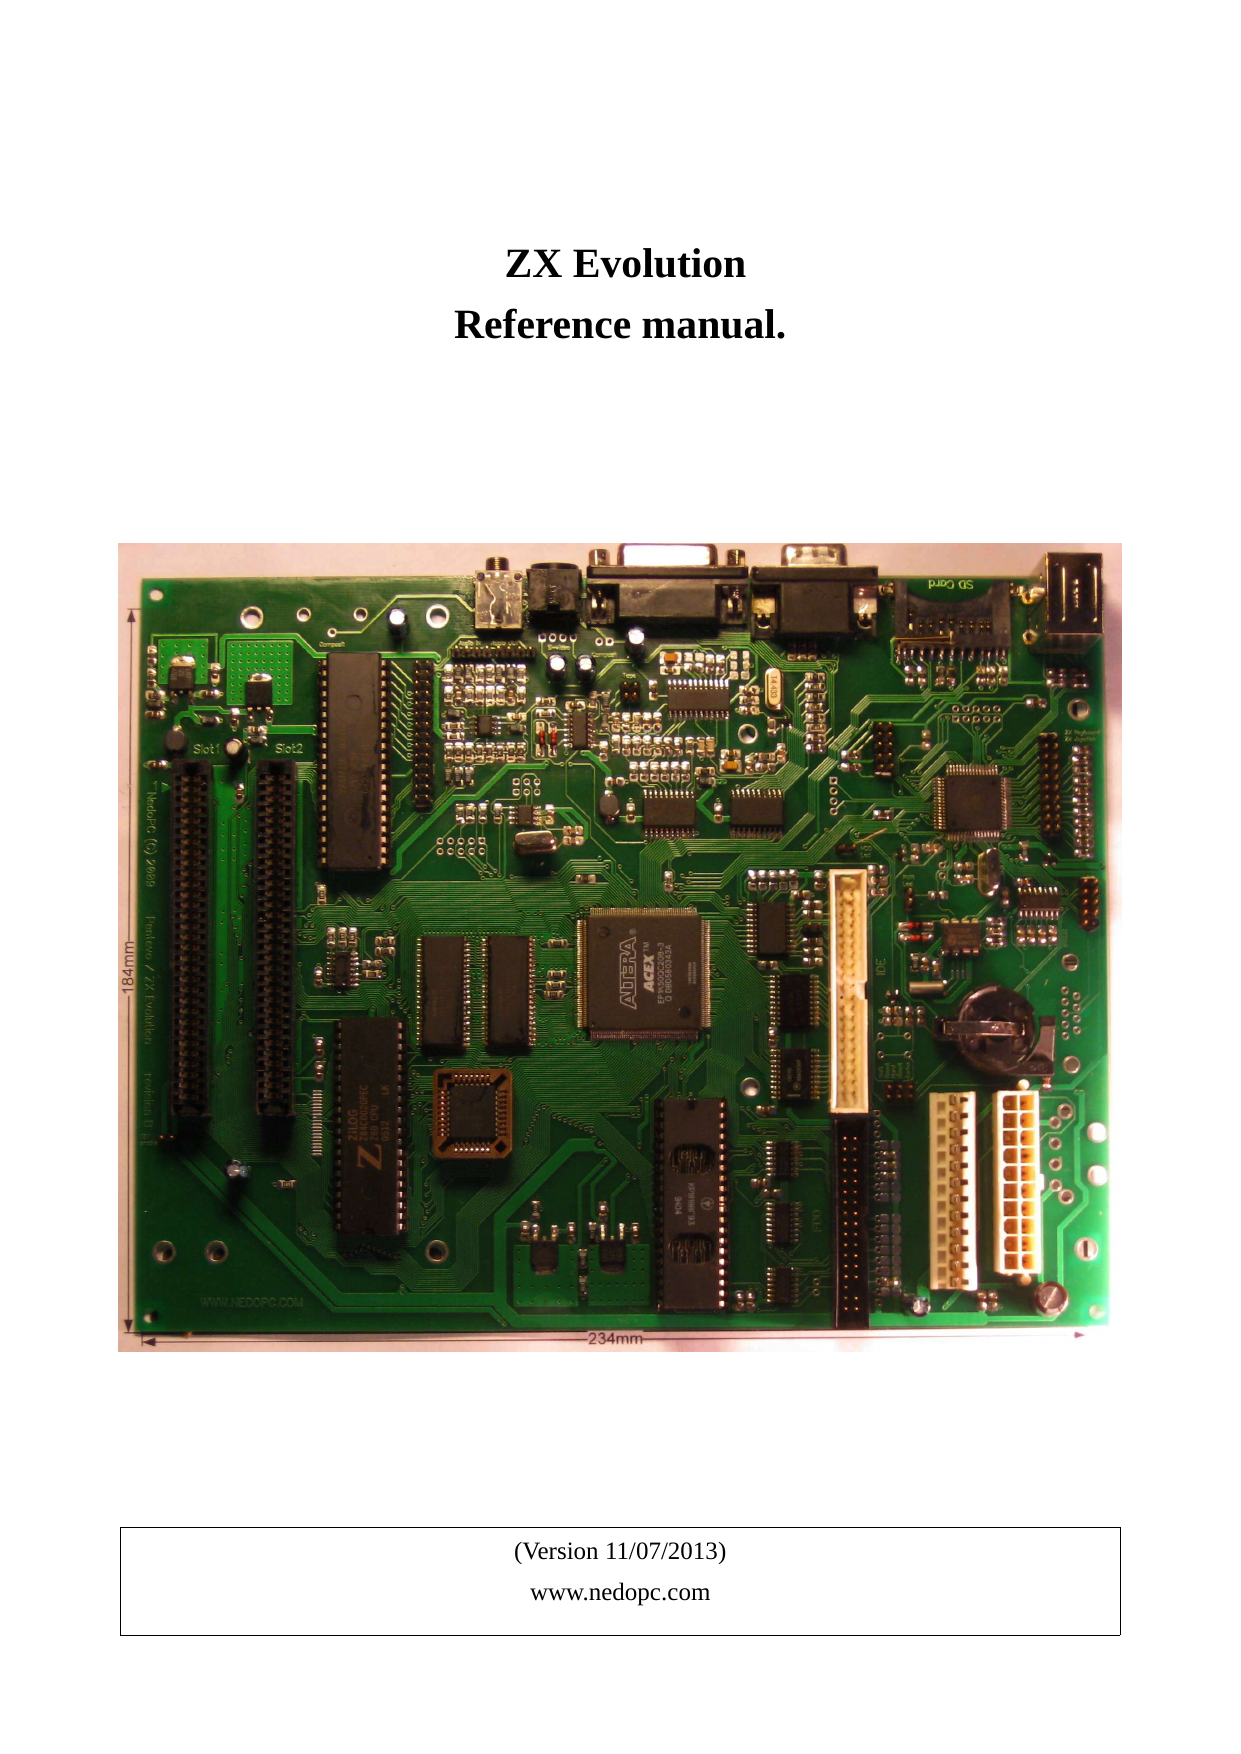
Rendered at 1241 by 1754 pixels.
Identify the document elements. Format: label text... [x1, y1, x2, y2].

text Reference manual. [118, 299, 1122, 347]
picture [118, 543, 1122, 1352]
text www.nedopc.com [129, 1577, 1111, 1606]
text (Version 11/07/2013) [129, 1536, 1111, 1565]
text ZX Evolution [118, 239, 1122, 287]
